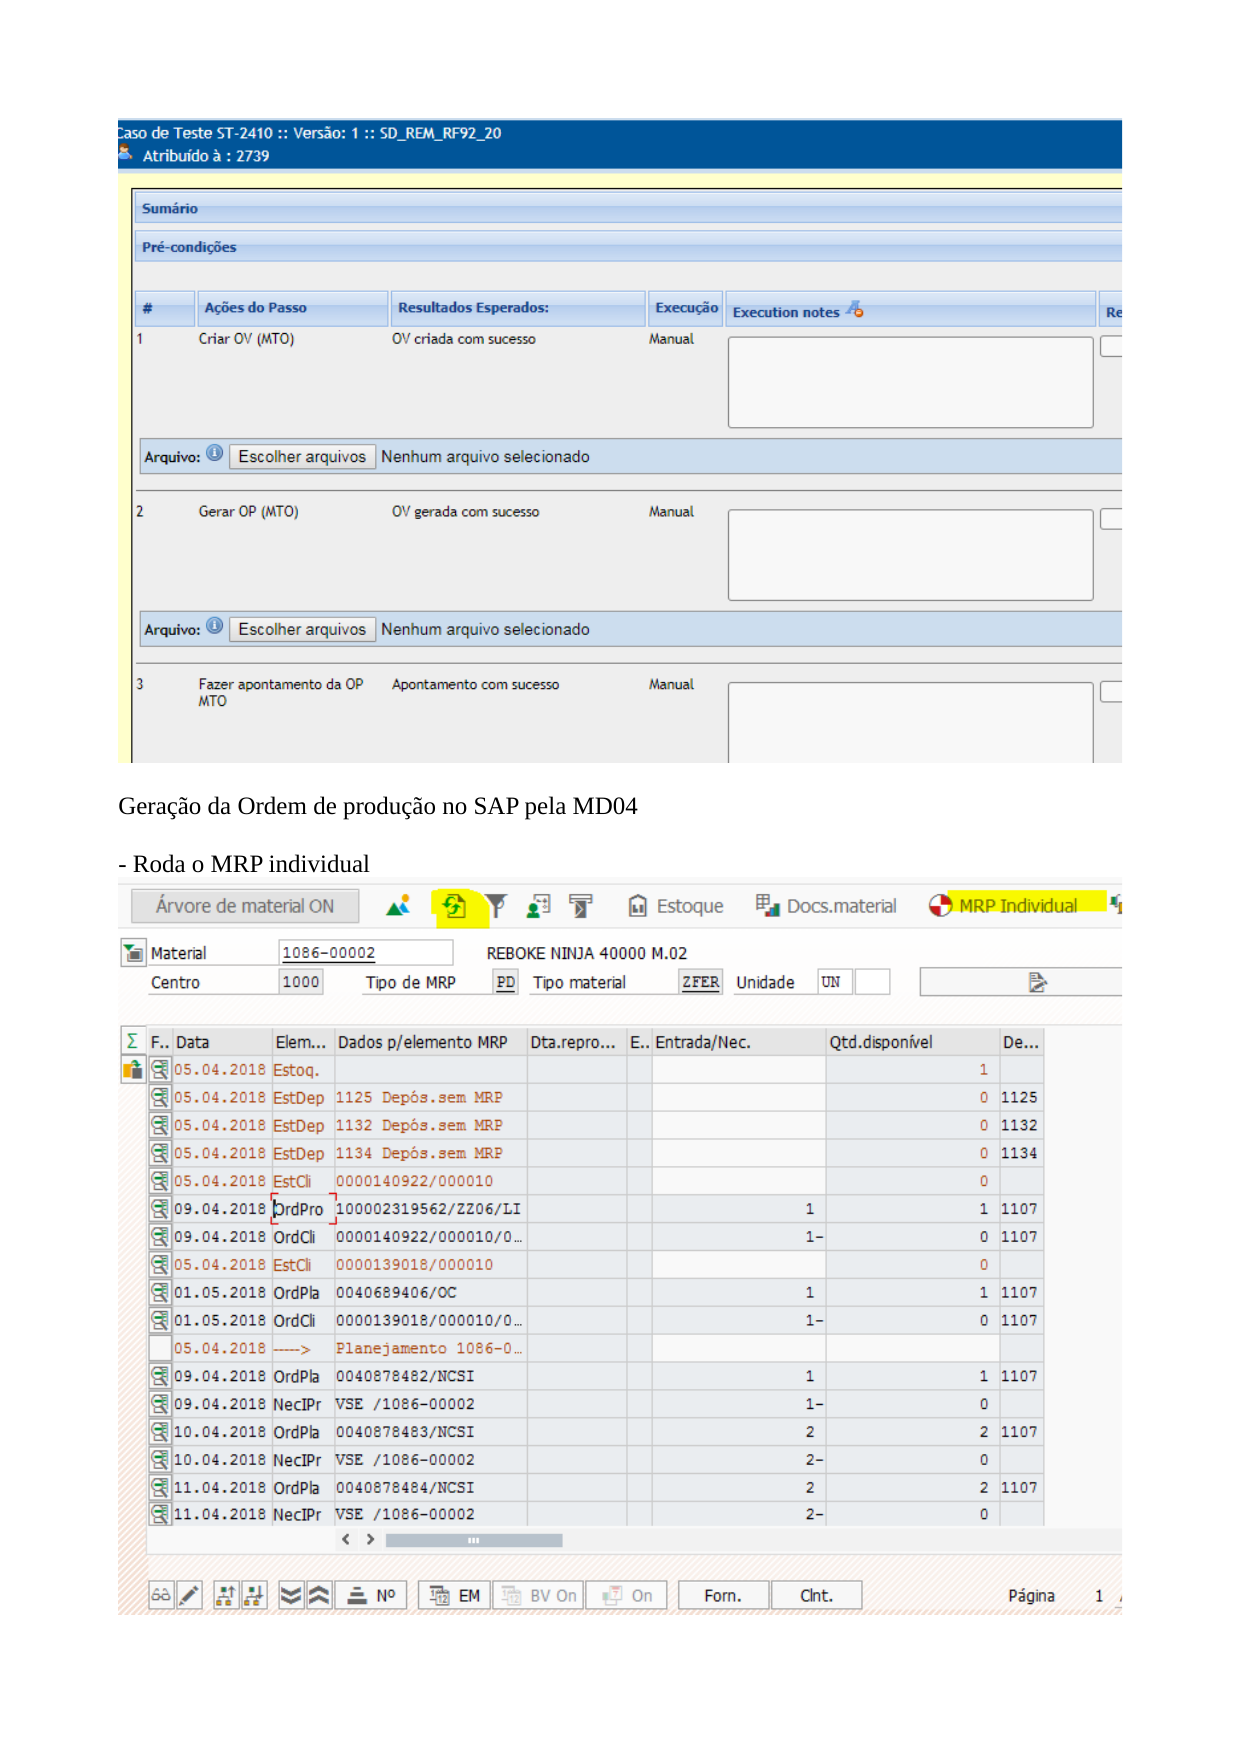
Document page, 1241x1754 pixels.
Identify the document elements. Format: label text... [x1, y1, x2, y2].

picture [118, 877, 1123, 1615]
text - Roda o MRP individual [118, 849, 1122, 877]
text Geração da Ordem de produção no SAP pela MD04 [118, 791, 1122, 820]
picture [118, 118, 1123, 763]
